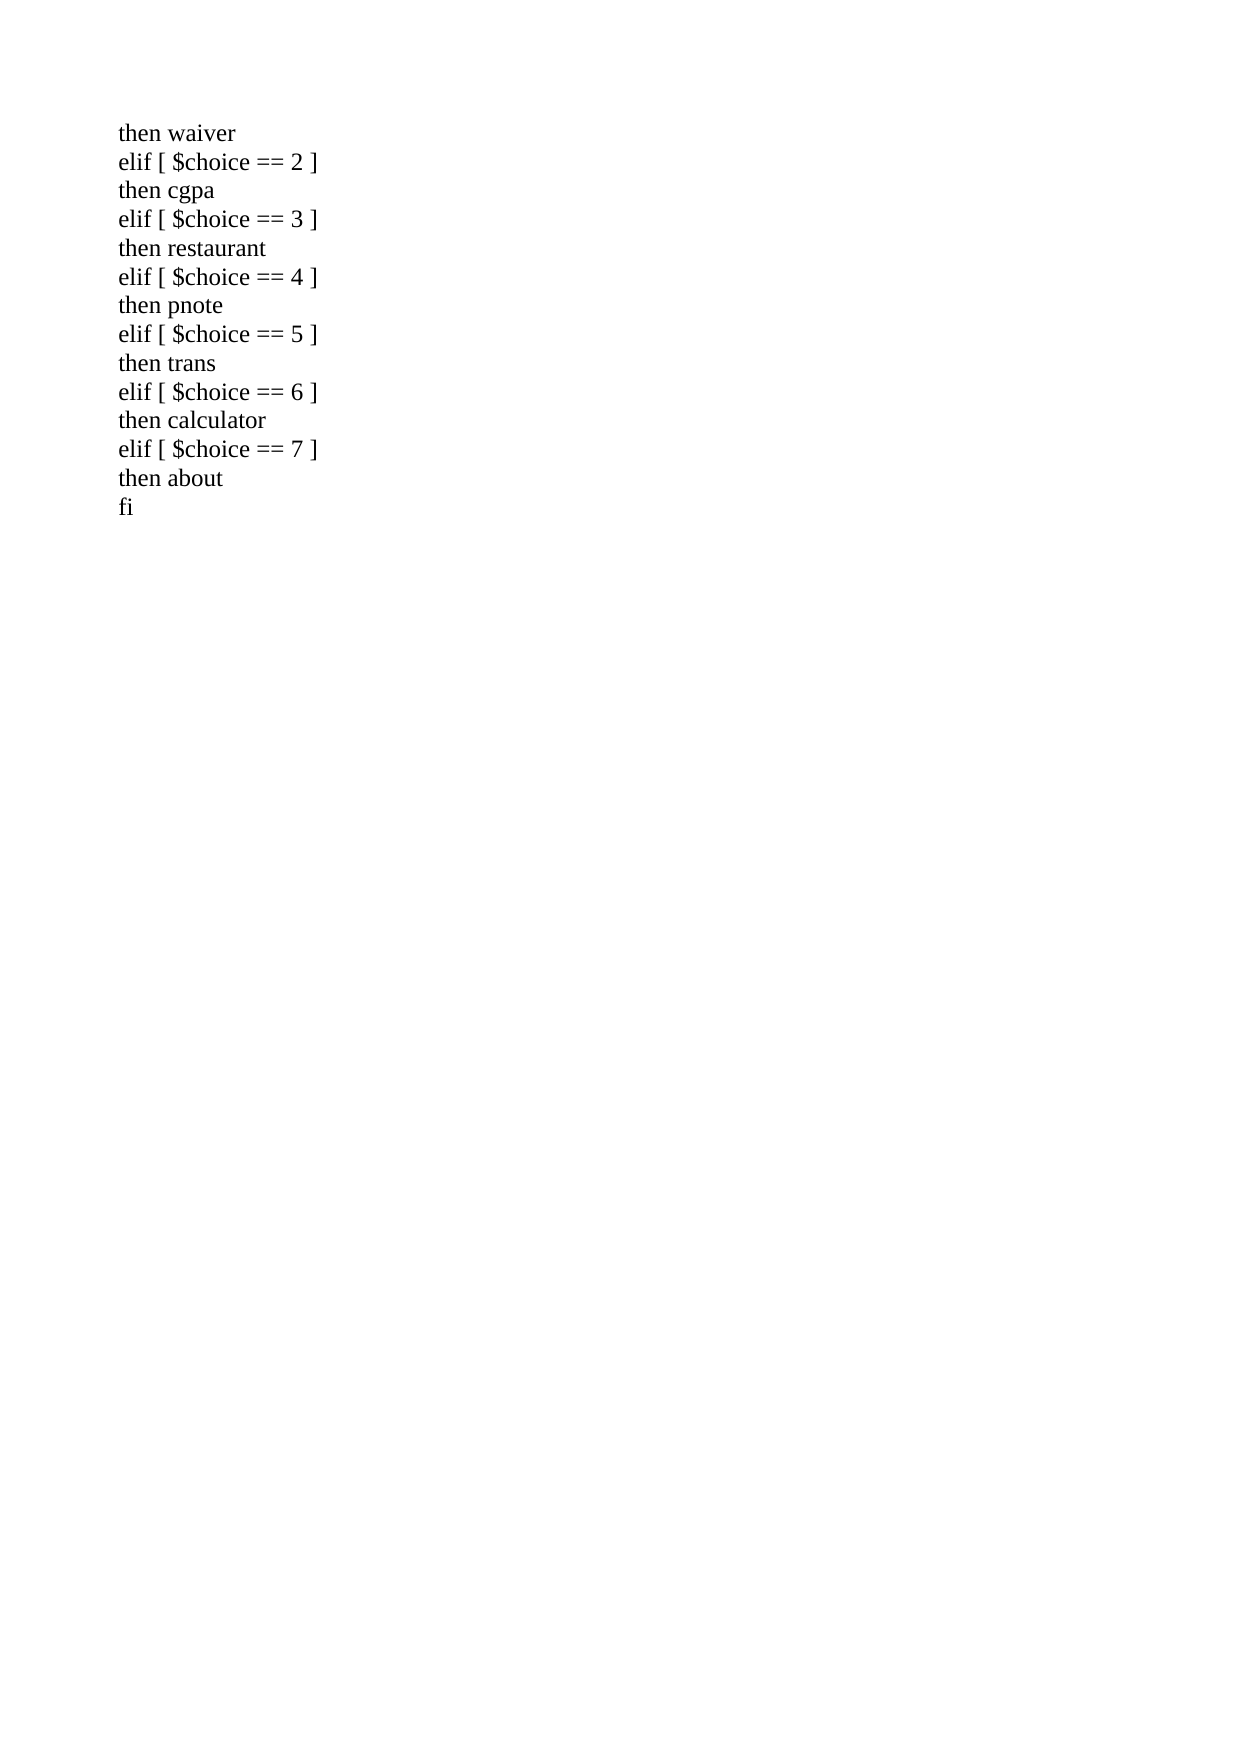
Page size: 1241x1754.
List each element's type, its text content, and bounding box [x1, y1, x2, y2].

text then waiver [118, 118, 1122, 147]
text elif [ $choice == 5 ] [118, 319, 1122, 348]
text elif [ $choice == 6 ] [118, 377, 1122, 406]
text elif [ $choice == 2 ] [118, 147, 1122, 176]
text elif [ $choice == 7 ] [118, 434, 1122, 463]
text then calculator [118, 406, 1122, 434]
text then about [118, 463, 1122, 492]
text elif [ $choice == 4 ] [118, 262, 1122, 291]
text then restaurant [118, 233, 1122, 262]
text elif [ $choice == 3 ] [118, 204, 1122, 233]
text then cgpa [118, 176, 1122, 204]
text fi [118, 492, 1122, 521]
text then trans [118, 348, 1122, 377]
text then pnote [118, 291, 1122, 319]
